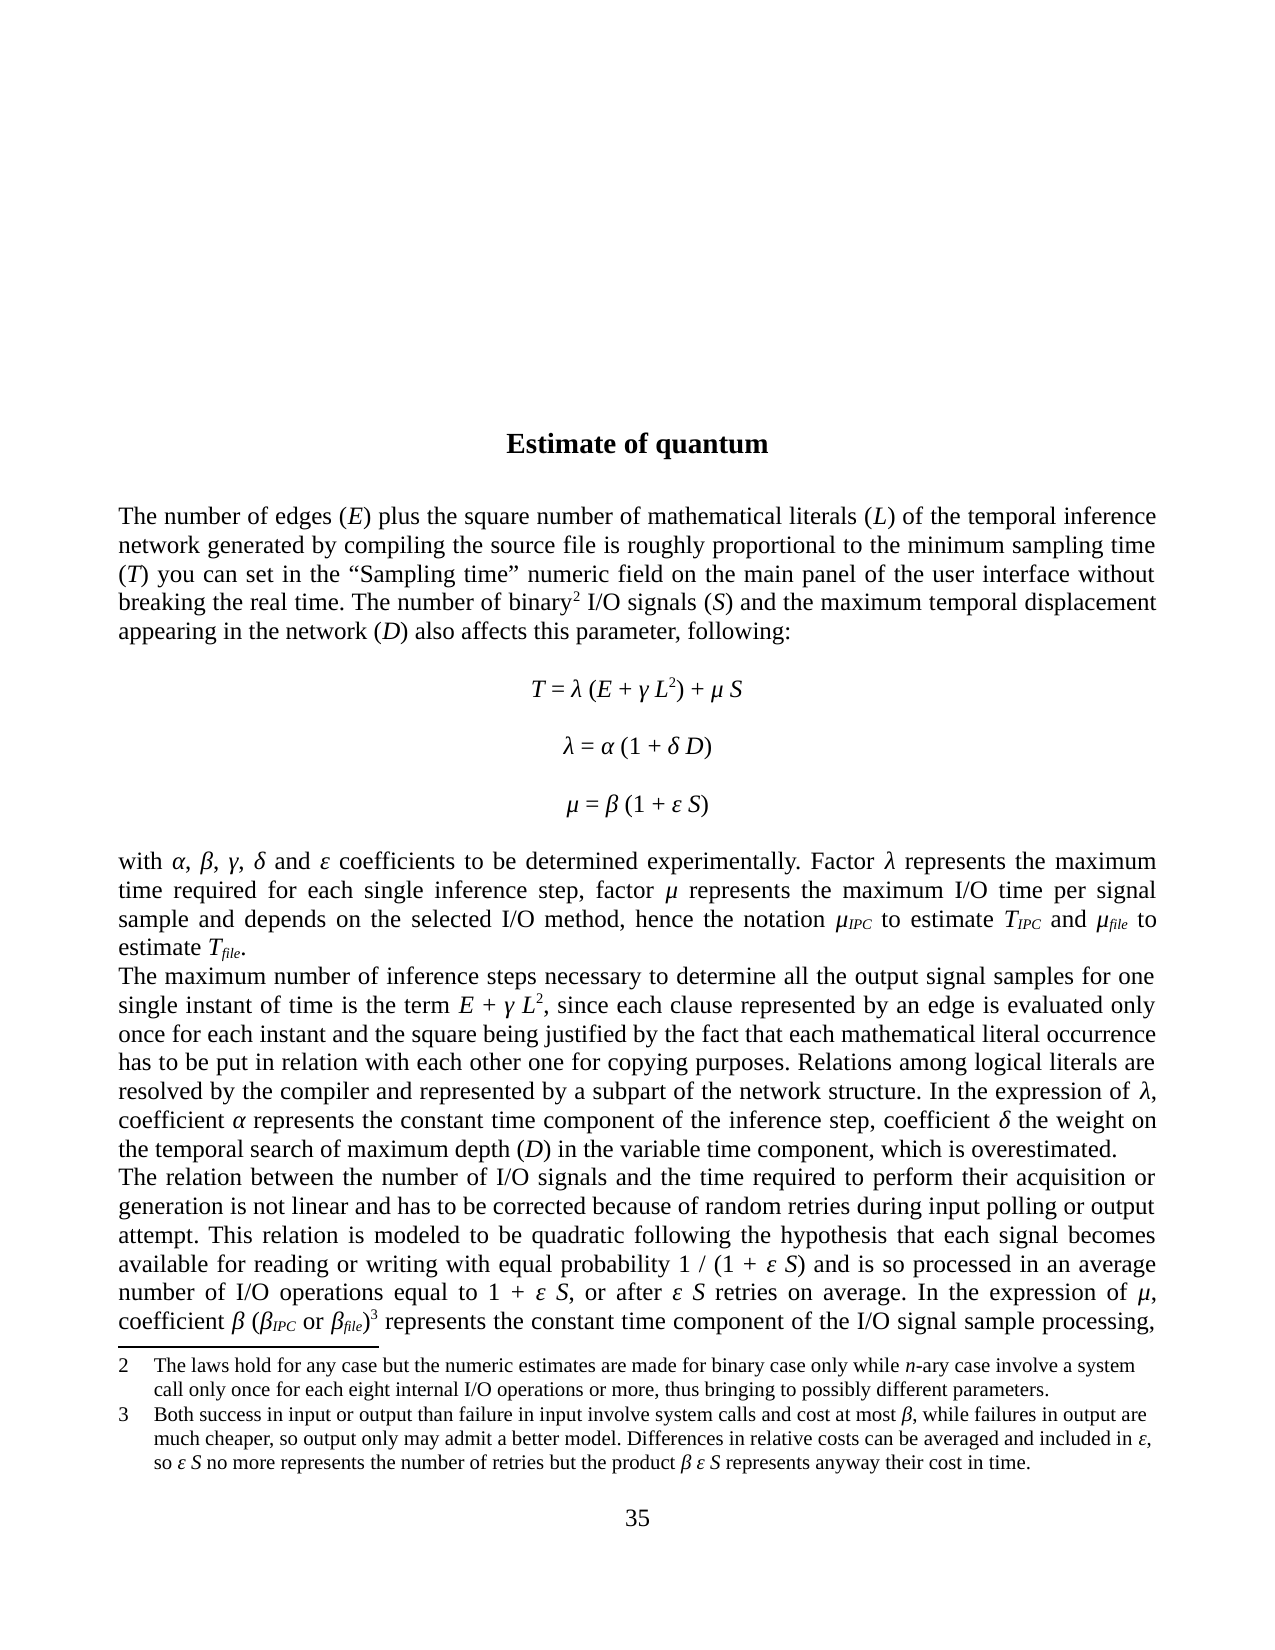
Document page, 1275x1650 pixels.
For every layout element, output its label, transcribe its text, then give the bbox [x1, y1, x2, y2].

text λ = α (1 + δ D) [118, 731, 1157, 760]
text with α, β, γ, δ and ε coefficients to be determined experimentally. Factor λ represents the maximum time required for each single inference step, factor μ represents the maximum I/O time per signal sample and depends on the selected I/O method, hence the notation μIPC to estimate TIPC and μfile to estimate Tfile. [118, 846, 1157, 961]
subtitle Estimate of quantum [118, 426, 1157, 460]
text T = λ (E + γ L2) + μ S [118, 674, 1157, 702]
text The laws hold for any case but the numeric estimates are made for binary case only while n-ary case involve a system call only once for each eight internal I/O operations or more, thus bringing to possibly different parameters. [118, 1353, 1157, 1401]
text The relation between the number of I/O signals and the time required to perform their acquisition or generation is not linear and has to be corrected because of random retries during input polling or output attempt. This relation is modeled to be quadratic following the hypothesis that each signal becomes available for reading or writing with equal probability 1 / (1 + ε S) and is so processed in an average number of I/O operations equal to 1 + ε S, or after ε S retries on average. In the expression of μ, coefficient β (βIPC or βfile) represents the constant time component of the I/O signal sample processing, [118, 1162, 1157, 1335]
text Both success in input or output than failure in input involve system calls and cost at most β, while failures in output are much cheaper, so output only may admit a better model. Differences in relative costs can be averaged and included in ε, so ε S no more represents the number of retries but the product β ε S represents anyway their cost in time. [118, 1401, 1157, 1474]
text The number of edges (E) plus the square number of mathematical literals (L) of the temporal inference network generated by compiling the source file is roughly proportional to the minimum sampling time (T) you can set in the “Sampling time” numeric field on the main panel of the user interface without breaking the real time. The number of binary I/O signals (S) and the maximum temporal displacement appearing in the network (D) also affects this parameter, following: [118, 501, 1157, 645]
text μ = β (1 + ε S) [118, 789, 1157, 817]
text The maximum number of inference steps necessary to determine all the output signal samples for one single instant of time is the term E + γ L2, since each clause represented by an edge is evaluated only once for each instant and the square being justified by the fact that each mathematical literal occurrence has to be put in relation with each other one for copying purposes. Relations among logical literals are resolved by the compiler and represented by a subpart of the network structure. In the expression of λ, coefficient α represents the constant time component of the inference step, coefficient δ the weight on the temporal search of maximum depth (D) in the variable time component, which is overestimated. [118, 961, 1157, 1162]
